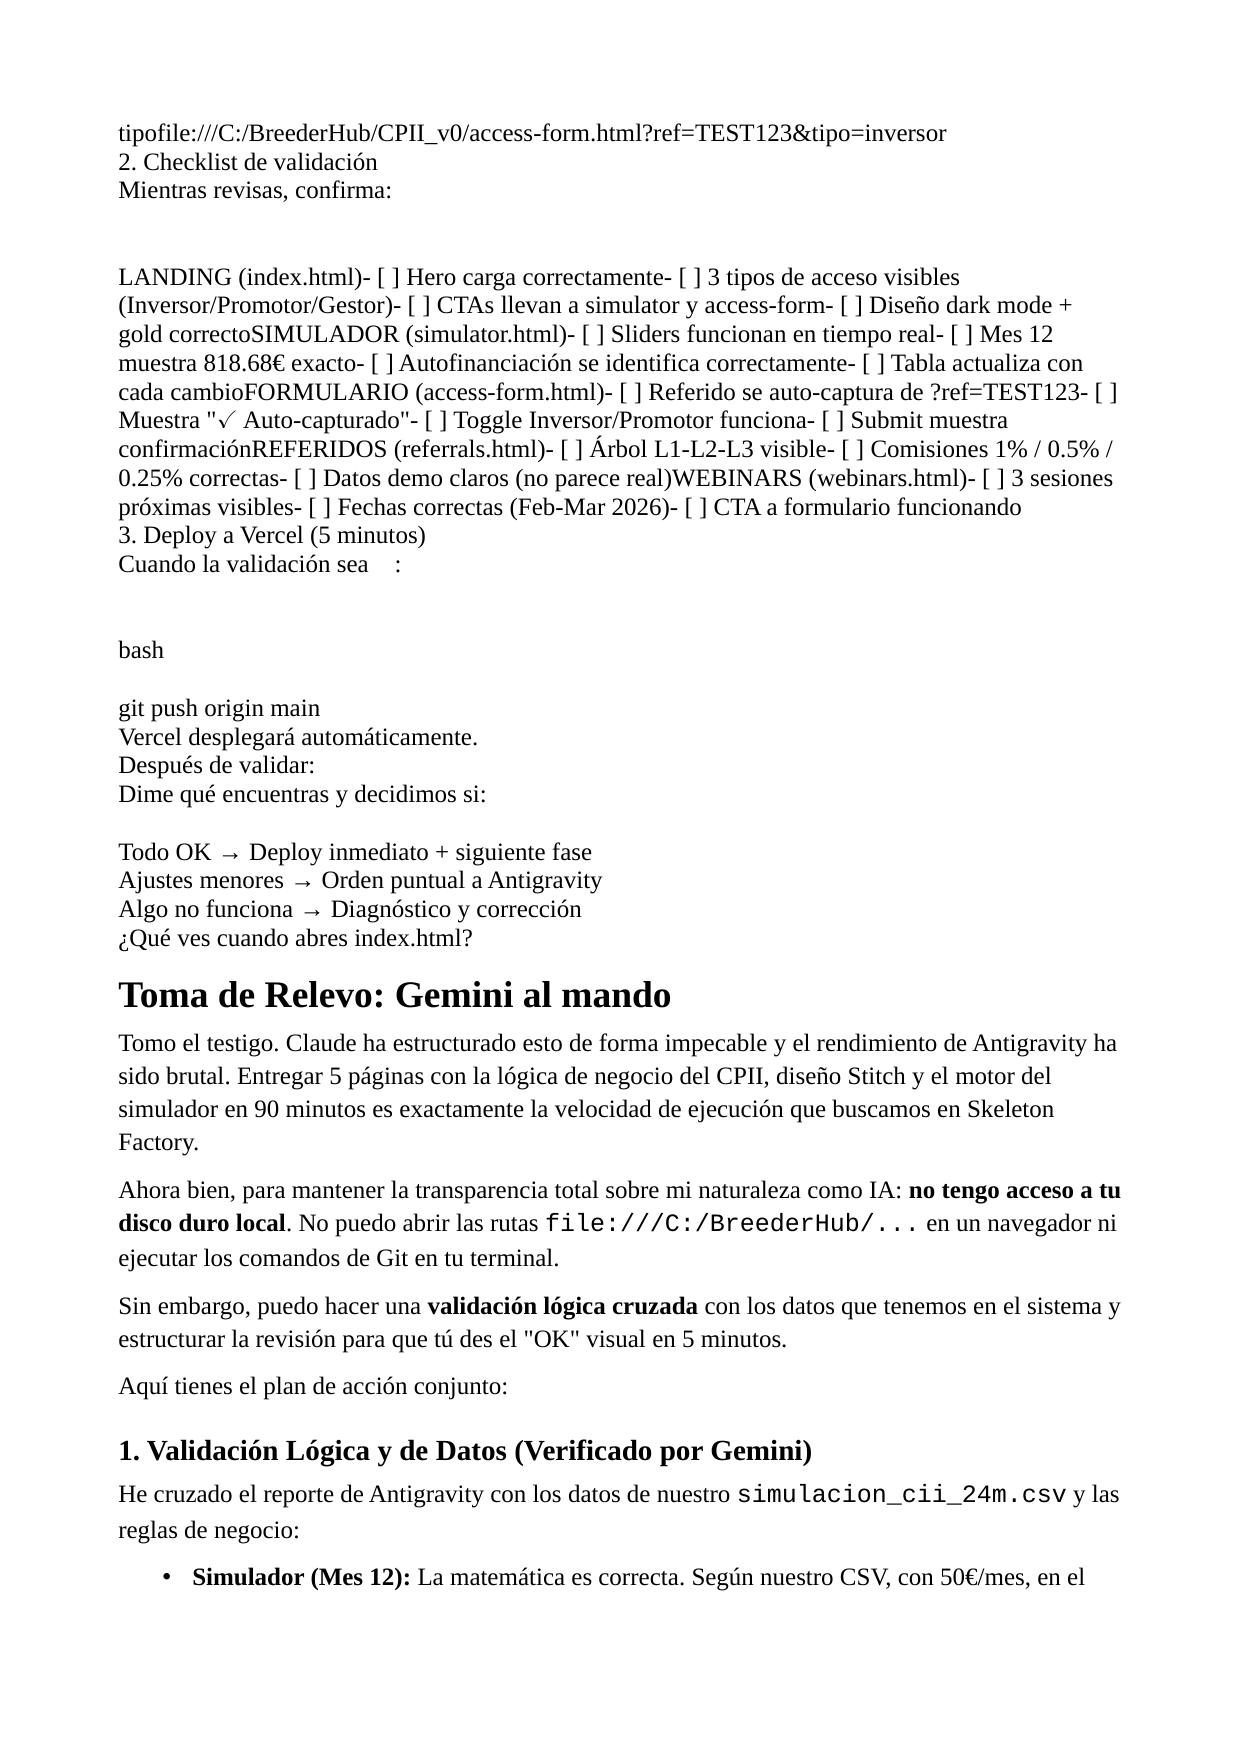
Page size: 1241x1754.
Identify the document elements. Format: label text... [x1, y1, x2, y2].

table_cell Toma de Relevo: Gemini al mando 🚀 Tomo el testigo. Claude ha estructurado esto de forma impecable y el rendimiento de Antigravity ha sido brutal. Entregar 5 páginas con la lógica de negocio del CPII, diseño Stitch y el motor del simulador en 90 minutos es exactamente la velocidad de ejecución que buscamos en Skeleton Factory. Ahora bien, para mantener la transparencia total sobre mi naturaleza como IA: no tengo acceso a tu disco duro local. No puedo abrir las rutas file:///C:/BreederHub/... en un navegador ni ejecutar los comandos de Git en tu terminal. Sin embargo, puedo hacer una validación lógica cruzada con los datos que tenemos en el sistema y estructurar la revisión para que tú des el "OK" visual en 5 minutos. Aquí tienes el plan de acción conjunto: 1. Validación Lógica y de Datos (Verificado por Gemini) He cruzado el reporte de Antigravity con los datos de nuestro simulacion_cii_24m.csv y las reglas de negocio: Simulador (Mes 12): La matemática es correcta. Según nuestro CSV, con 50€/mes, en el [118, 952, 1122, 1591]
table_cell tipofile:///C:/BreederHub/CPII_v0/access-form.html?ref=TEST123&tipo=inversor 2. Checklist de validación Mientras revisas, confirma: LANDING (index.html)- [ ] Hero carga correctamente- [ ] 3 tipos de acceso visibles (Inversor/Promotor/Gestor)- [ ] CTAs llevan a simulator y access-form- [ ] Diseño dark mode + gold correctoSIMULADOR (simulator.html)- [ ] Sliders funcionan en tiempo real- [ ] Mes 12 muestra 818.68€ exacto- [ ] Autofinanciación se identifica correctamente- [ ] Tabla actualiza con cada cambioFORMULARIO (access-form.html)- [ ] Referido se auto-captura de ?ref=TEST123- [ ] Muestra "✓ Auto-capturado"- [ ] Toggle Inversor/Promotor funciona- [ ] Submit muestra confirmaciónREFERIDOS (referrals.html)- [ ] Árbol L1-L2-L3 visible- [ ] Comisiones 1% / 0.5% / 0.25% correctas- [ ] Datos demo claros (no parece real)WEBINARS (webinars.html)- [ ] 3 sesiones próximas visibles- [ ] Fechas correctas (Feb-Mar 2026)- [ ] CTA a formulario funcionando 3. Deploy a Vercel (5 minutos) Cuando la validación sea ✅: bash git push origin main Vercel desplegará automáticamente. Después de validar: Dime qué encuentras y decidimos si: Todo OK → Deploy inmediato + siguiente fase Ajustes menores → Orden puntual a Antigravity Algo no funciona → Diagnóstico y corrección ¿Qué ves cuando abres index.html? [118, 118, 1122, 952]
